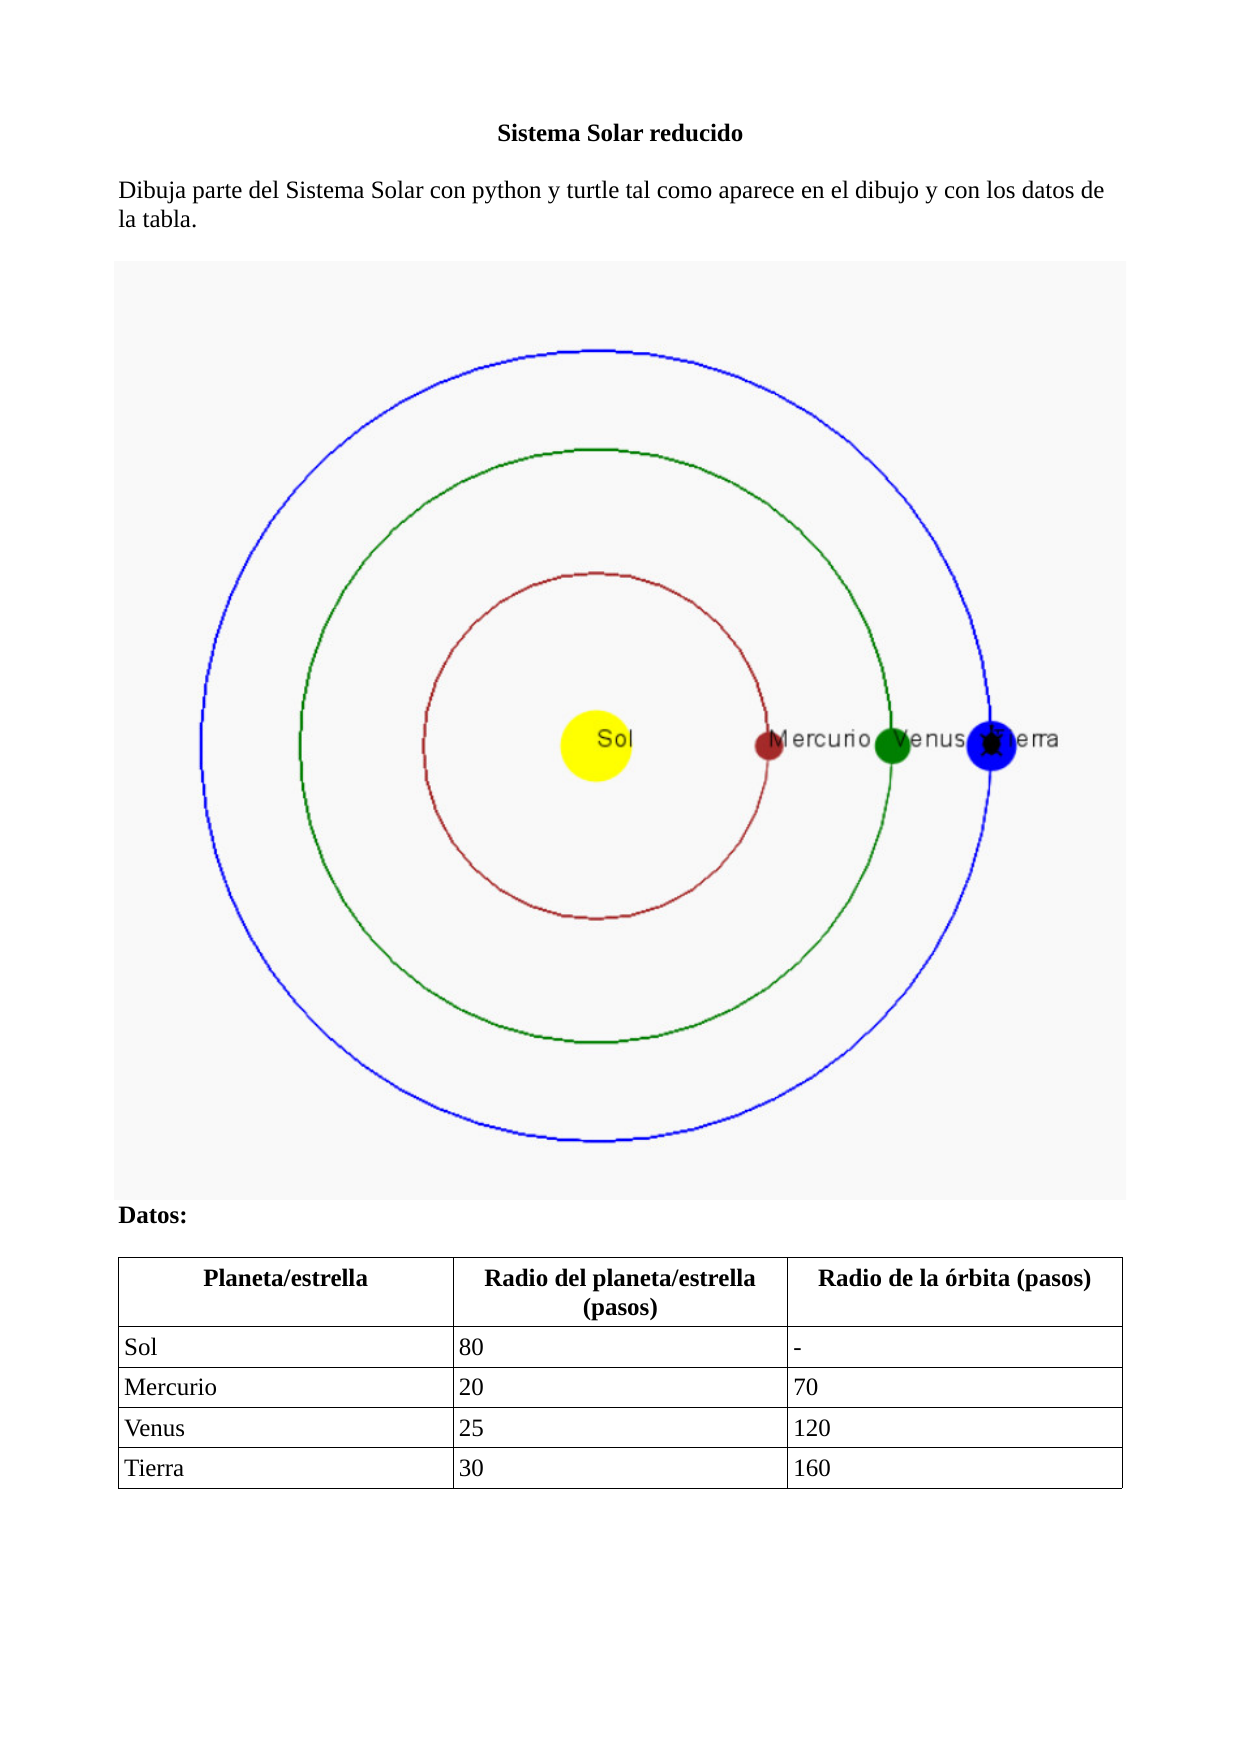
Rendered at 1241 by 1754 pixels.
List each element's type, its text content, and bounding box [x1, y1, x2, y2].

table_header Radio de la órbita (pasos) [788, 1258, 1122, 1326]
table_cell Mercurio [119, 1368, 453, 1407]
table_cell 25 [454, 1408, 787, 1447]
table_cell Sol [119, 1327, 453, 1367]
table_cell 120 [788, 1408, 1122, 1447]
table_cell 20 [454, 1368, 787, 1407]
table_cell 70 [788, 1368, 1122, 1407]
text Datos: [118, 1200, 1122, 1228]
table_cell 80 [454, 1327, 787, 1367]
table_cell Venus [119, 1408, 453, 1447]
table_cell 160 [788, 1448, 1122, 1487]
table_cell 30 [454, 1448, 787, 1487]
picture [114, 261, 1127, 1200]
table_cell Tierra [119, 1448, 453, 1487]
table_header Radio del planeta/estrella (pasos) [454, 1258, 787, 1326]
text Sistema Solar reducido [118, 118, 1122, 147]
table_cell - [788, 1327, 1122, 1367]
table_header Planeta/estrella [119, 1258, 453, 1326]
text Dibuja parte del Sistema Solar con python y turtle tal como aparece en el dibujo y con los datos de la tabla. [118, 176, 1122, 233]
